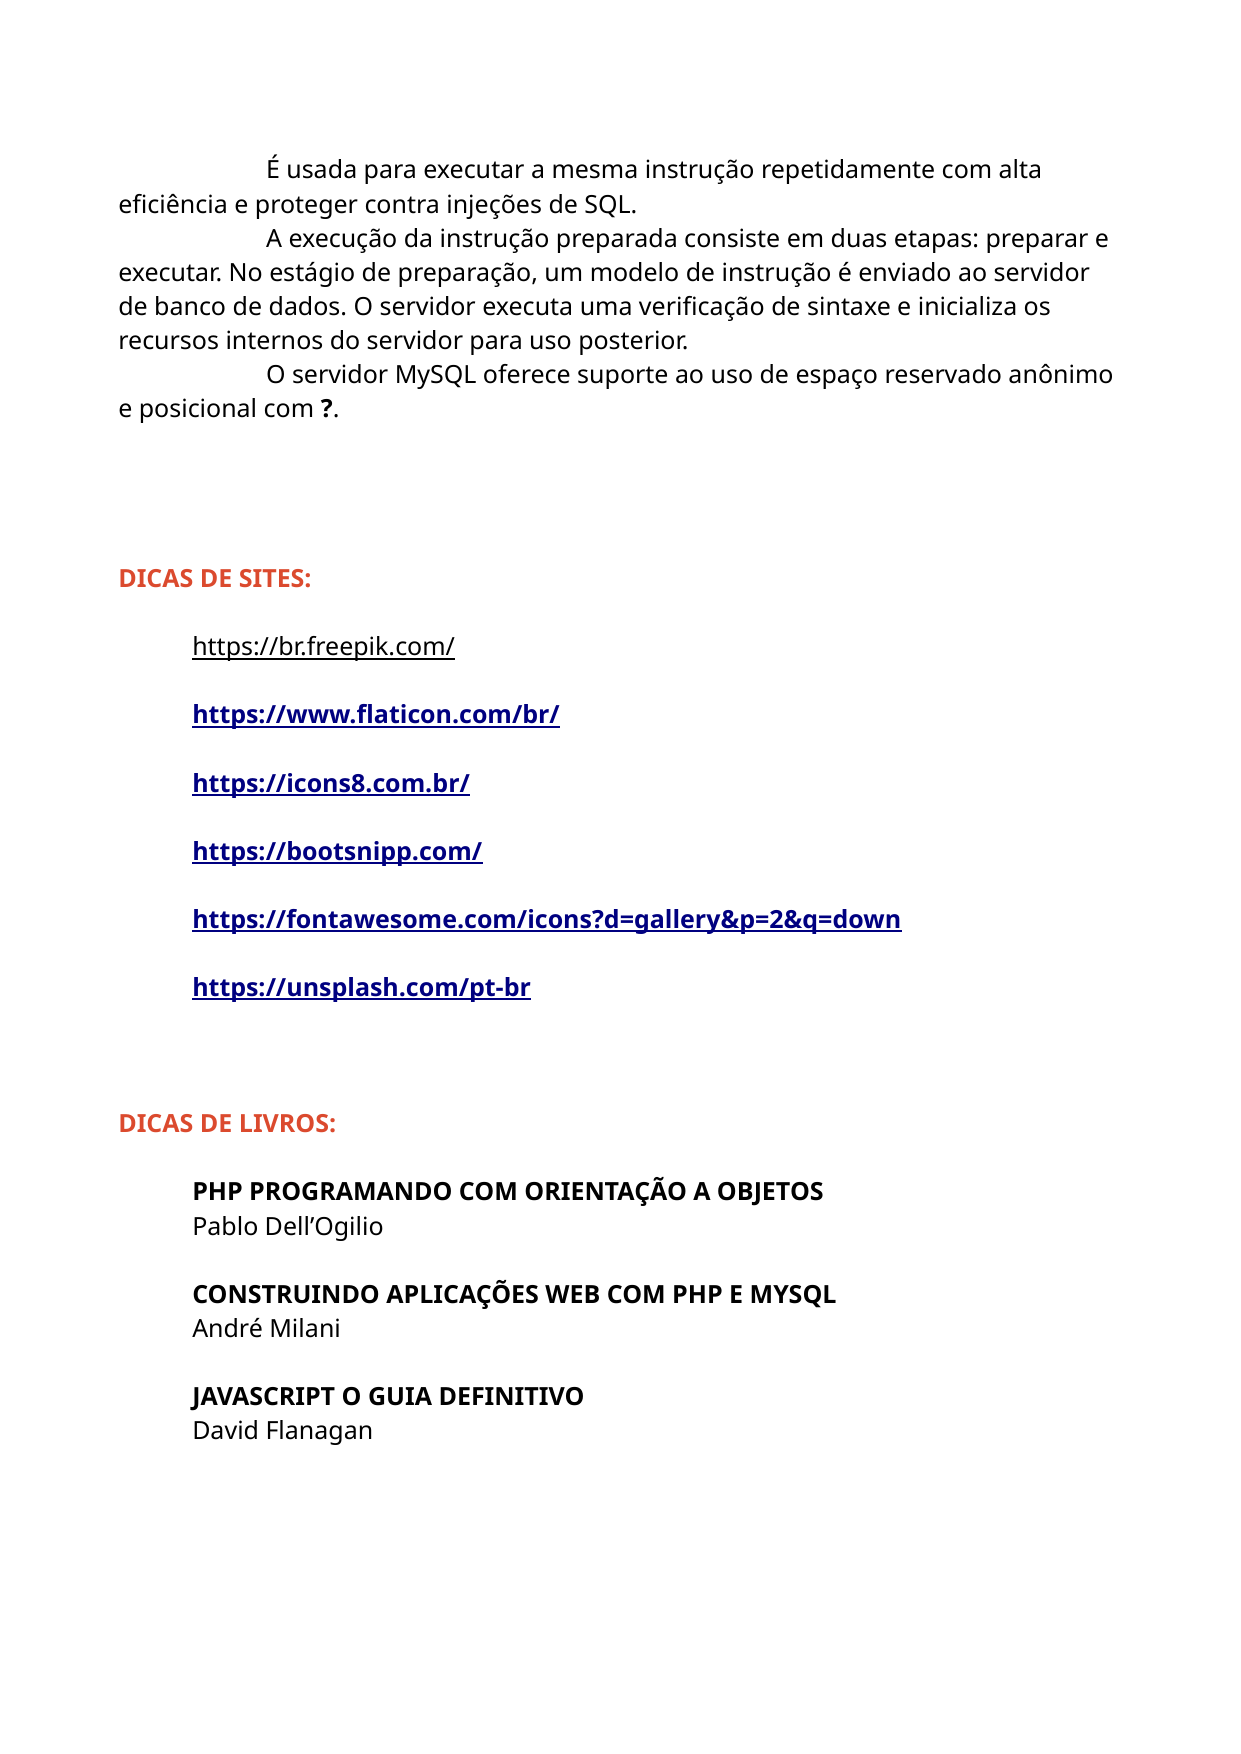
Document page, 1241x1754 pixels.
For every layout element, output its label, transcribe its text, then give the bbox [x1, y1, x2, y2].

text DICAS DE SITES: [118, 561, 1122, 595]
text https://icons8.com.br/ [118, 765, 1122, 799]
text André Milani [118, 1310, 1122, 1344]
text https://br.freepik.com/ [118, 629, 1122, 663]
text PHP PROGRAMANDO COM ORIENTAÇÃO A OBJETOS [118, 1174, 1122, 1208]
text O servidor MySQL oferece suporte ao uso de espaço reservado anônimo e posicional com ?. [118, 357, 1122, 425]
text https://www.flaticon.com/br/ [118, 697, 1122, 731]
text https://fontawesome.com/icons?d=gallery&p=2&q=down [118, 902, 1122, 936]
text https://unsplash.com/pt-br [118, 970, 1122, 1004]
text Pablo Dell’Ogilio [118, 1208, 1122, 1242]
text JAVASCRIPT O GUIA DEFINITIVO [118, 1378, 1122, 1412]
text https://bootsnipp.com/ [118, 833, 1122, 867]
text A execução da instrução preparada consiste em duas etapas: preparar e executar. No estágio de preparação, um modelo de instrução é enviado ao servidor de banco de dados. O servidor executa uma verificação de sintaxe e inicializa os recursos internos do servidor para uso posterior. [118, 220, 1122, 357]
text CONSTRUINDO APLICAÇÕES WEB COM PHP E MYSQL [118, 1276, 1122, 1310]
text DICAS DE LIVROS: [118, 1106, 1122, 1140]
text É usada para executar a mesma instrução repetidamente com alta eficiência e proteger contra injeções de SQL. [118, 152, 1122, 220]
text David Flanagan [118, 1412, 1122, 1447]
